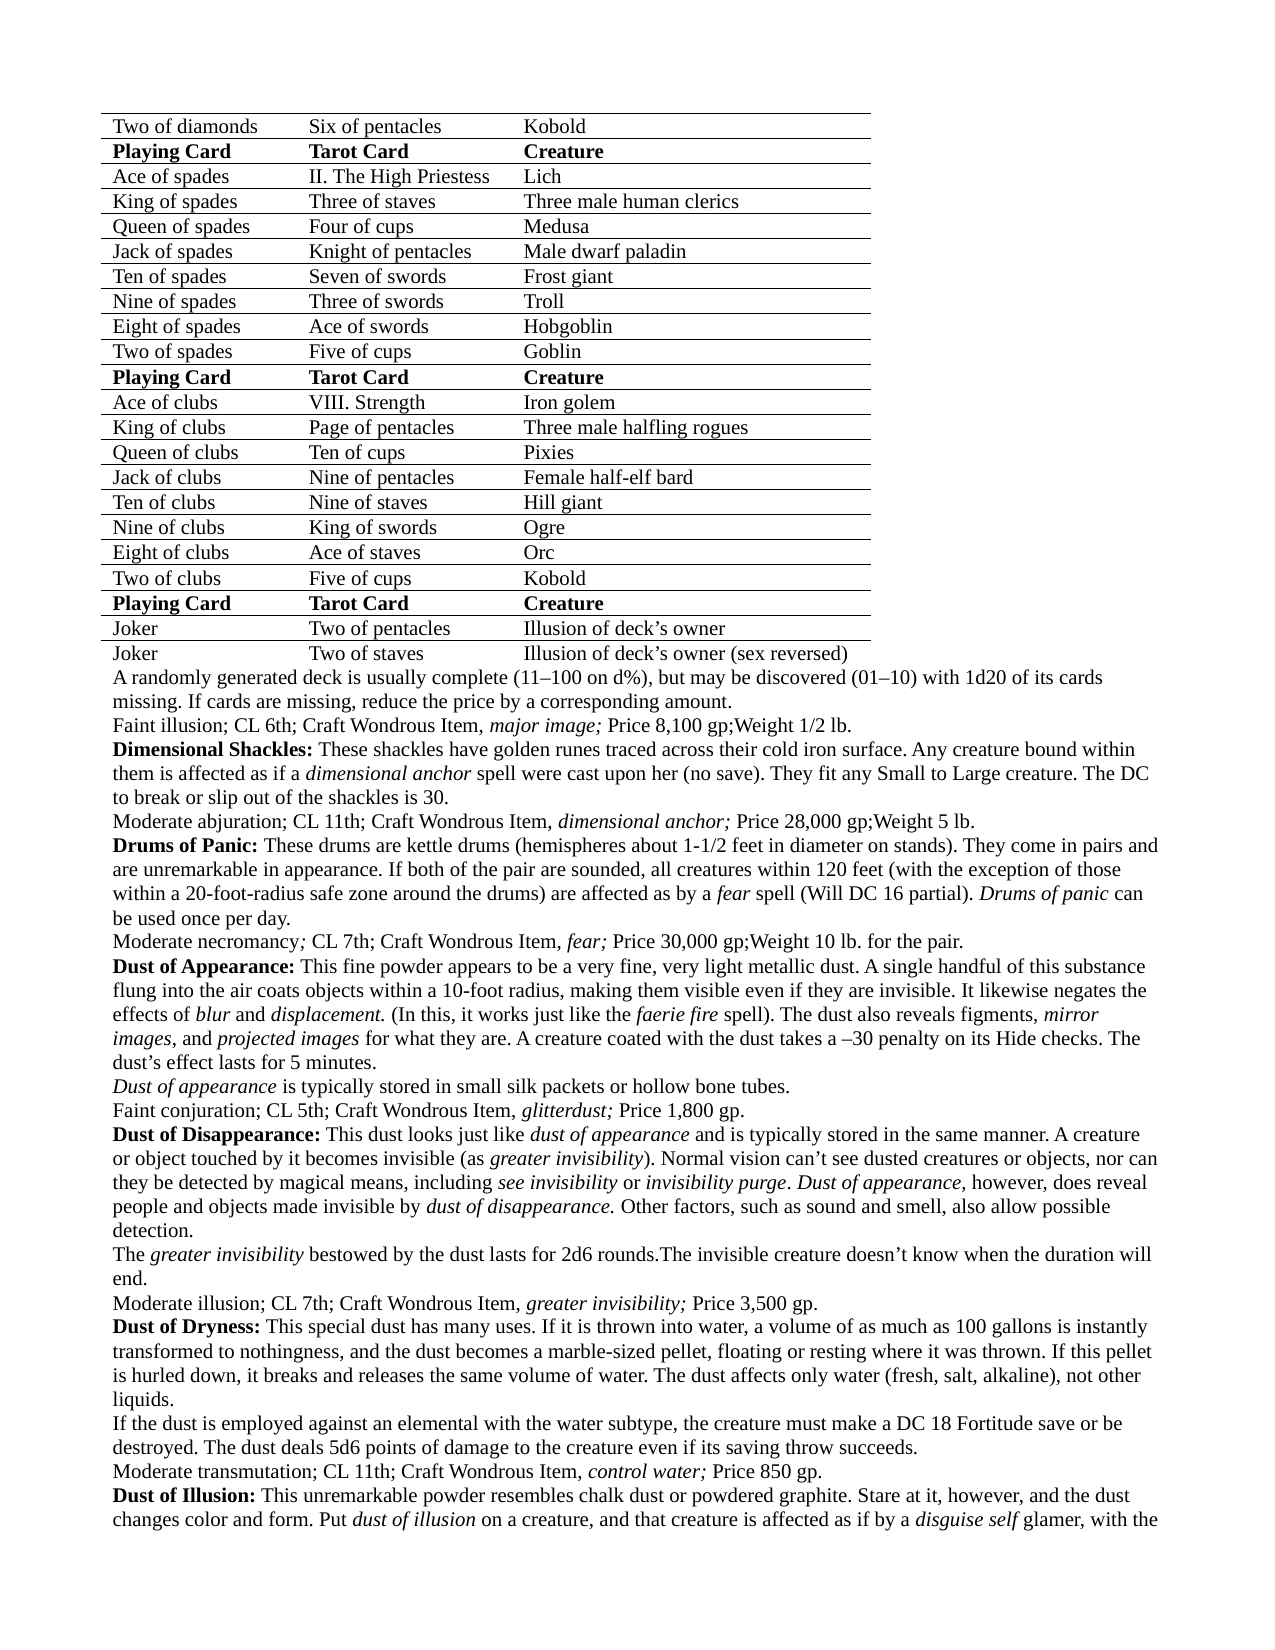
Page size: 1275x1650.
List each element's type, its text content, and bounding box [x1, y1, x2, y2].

text The greater invisibility bestowed by the dust lasts for 2d6 rounds.The invisible creature doesn’t know when the duration will end. [112, 1242, 1162, 1290]
table_cell Ten of spades [101, 264, 297, 288]
table_cell Hobgoblin [512, 314, 871, 338]
table_cell Two of spades [101, 340, 297, 363]
table_cell Two of staves [297, 641, 512, 665]
table_cell Three of swords [297, 289, 512, 313]
table_cell Ten of cups [297, 440, 512, 464]
table_cell Nine of staves [297, 490, 512, 514]
table_cell VIII. Strength [297, 390, 512, 414]
text If the dust is employed against an elemental with the water subtype, the creature must make a DC 18 Fortitude save or be destroyed. The dust deals 5d6 points of damage to the creature even if its saving throw succeeds. [112, 1411, 1162, 1459]
table_cell Pixies [512, 440, 871, 464]
text Faint illusion; CL 6th; Craft Wondrous Item, major image; Price 8,100 gp;Weight 1/2 lb. [112, 713, 1162, 737]
table_cell Kobold [512, 565, 871, 589]
table_cell Goblin [512, 340, 871, 363]
table_cell Seven of swords [297, 264, 512, 288]
table_cell Kobold [512, 114, 871, 138]
table_cell Illusion of deck’s owner [512, 616, 871, 640]
table_cell Orc [512, 540, 871, 564]
table_cell Queen of spades [101, 214, 297, 238]
table_cell Creature [512, 591, 871, 614]
table_cell Hill giant [512, 490, 871, 514]
table_cell Ogre [512, 515, 871, 539]
table_cell Iron golem [512, 390, 871, 414]
table_cell Three male human clerics [512, 189, 871, 213]
table_cell Two of diamonds [101, 114, 297, 138]
table_cell Queen of clubs [101, 440, 297, 464]
table_cell Ace of clubs [101, 390, 297, 414]
text Moderate transmutation; CL 11th; Craft Wondrous Item, control water; Price 850 gp. [112, 1459, 1162, 1483]
text Faint conjuration; CL 5th; Craft Wondrous Item, glitterdust; Price 1,800 gp. [112, 1098, 1162, 1122]
table_cell Tarot Card [297, 365, 512, 389]
table_cell Frost giant [512, 264, 871, 288]
text Dust of appearance is typically stored in small silk packets or hollow bone tubes. [112, 1074, 1162, 1098]
table_cell Joker [101, 616, 297, 640]
table_cell Nine of spades [101, 289, 297, 313]
table_cell Nine of pentacles [297, 465, 512, 489]
text Dust of Illusion: This unremarkable powder resembles chalk dust or powdered graphite. Stare at it, however, and the dust changes color and form. Put dust of illusion on a creature, and that creature is affected as if by a disguise self glamer, with the [112, 1483, 1162, 1531]
table_cell Five of cups [297, 565, 512, 589]
table_cell Lich [512, 164, 871, 188]
text Moderate abjuration; CL 11th; Craft Wondrous Item, dimensional anchor; Price 28,000 gp;Weight 5 lb. [112, 809, 1162, 833]
table_cell Troll [512, 289, 871, 313]
table_cell Ace of spades [101, 164, 297, 188]
table_cell King of clubs [101, 415, 297, 439]
text Drums of Panic: These drums are kettle drums (hemispheres about 1-1/2 feet in diameter on stands). They come in pairs and are unremarkable in appearance. If both of the pair are sounded, all creatures within 120 feet (with the exception of those within a 20-foot-radius safe zone around the drums) are affected as by a fear spell (Will DC 16 partial). Drums of panic can be used once per day. [112, 833, 1162, 929]
table_cell Female half-elf bard [512, 465, 871, 489]
table_cell Jack of clubs [101, 465, 297, 489]
table_cell Jack of spades [101, 239, 297, 263]
table_cell Tarot Card [297, 139, 512, 163]
table_cell King of swords [297, 515, 512, 539]
table_cell Nine of clubs [101, 515, 297, 539]
table_cell Two of clubs [101, 565, 297, 589]
table_cell Eight of clubs [101, 540, 297, 564]
table_cell Playing Card [101, 139, 297, 163]
table_cell Three of staves [297, 189, 512, 213]
table_cell Four of cups [297, 214, 512, 238]
table_cell Ten of clubs [101, 490, 297, 514]
table_cell Playing Card [101, 591, 297, 614]
table_cell Ace of staves [297, 540, 512, 564]
table_cell Playing Card [101, 365, 297, 389]
table_cell Male dwarf paladin [512, 239, 871, 263]
table_cell Eight of spades [101, 314, 297, 338]
text Dust of Disappearance: This dust looks just like dust of appearance and is typically stored in the same manner. A creature or object touched by it becomes invisible (as greater invisibility). Normal vision can’t see dusted creatures or objects, nor can they be detected by magical means, including see invisibility or invisibility purge. Dust of appearance, however, does reveal people and objects made invisible by dust of disappearance. Other factors, such as sound and smell, also allow possible detection. [112, 1122, 1162, 1242]
text Dust of Dryness: This special dust has many uses. If it is thrown into water, a volume of as much as 100 gallons is instantly transformed to nothingness, and the dust becomes a marble-sized pellet, floating or resting where it was thrown. If this pellet is hurled down, it breaks and releases the same volume of water. The dust affects only water (fresh, salt, alkaline), not other liquids. [112, 1314, 1162, 1411]
table_cell Page of pentacles [297, 415, 512, 439]
table_cell II. The High Priestess [297, 164, 512, 188]
table_cell Three male halfling rogues [512, 415, 871, 439]
table_cell Tarot Card [297, 591, 512, 614]
table_cell King of spades [101, 189, 297, 213]
text Moderate illusion; CL 7th; Craft Wondrous Item, greater invisibility; Price 3,500 gp. [112, 1290, 1162, 1314]
table_cell Five of cups [297, 340, 512, 363]
text Dimensional Shackles: These shackles have golden runes traced across their cold iron surface. Any creature bound within them is affected as if a dimensional anchor spell were cast upon her (no save). They fit any Small to Large creature. The DC to break or slip out of the shackles is 30. [112, 737, 1162, 809]
table_cell Illusion of deck’s owner (sex reversed) [512, 641, 871, 665]
table_cell Joker [101, 641, 297, 665]
table_cell Creature [512, 139, 871, 163]
text Dust of Appearance: This fine powder appears to be a very fine, very light metallic dust. A single handful of this substance flung into the air coats objects within a 10-foot radius, making them visible even if they are invisible. It likewise negates the effects of blur and displacement. (In this, it works just like the faerie fire spell). The dust also reveals figments, mirror images, and projected images for what they are. A creature coated with the dust takes a –30 penalty on its Hide checks. The dust’s effect lasts for 5 minutes. [112, 953, 1162, 1074]
text Moderate necromancy; CL 7th; Craft Wondrous Item, fear; Price 30,000 gp;Weight 10 lb. for the pair. [112, 929, 1162, 953]
text A randomly generated deck is usually complete (11–100 on d%), but may be discovered (01–10) with 1d20 of its cards missing. If cards are missing, reduce the price by a corresponding amount. [112, 665, 1162, 713]
table_cell Creature [512, 365, 871, 389]
table_cell Ace of swords [297, 314, 512, 338]
table_cell Knight of pentacles [297, 239, 512, 263]
table_cell Medusa [512, 214, 871, 238]
table_cell Two of pentacles [297, 616, 512, 640]
table_cell Six of pentacles [297, 114, 512, 138]
